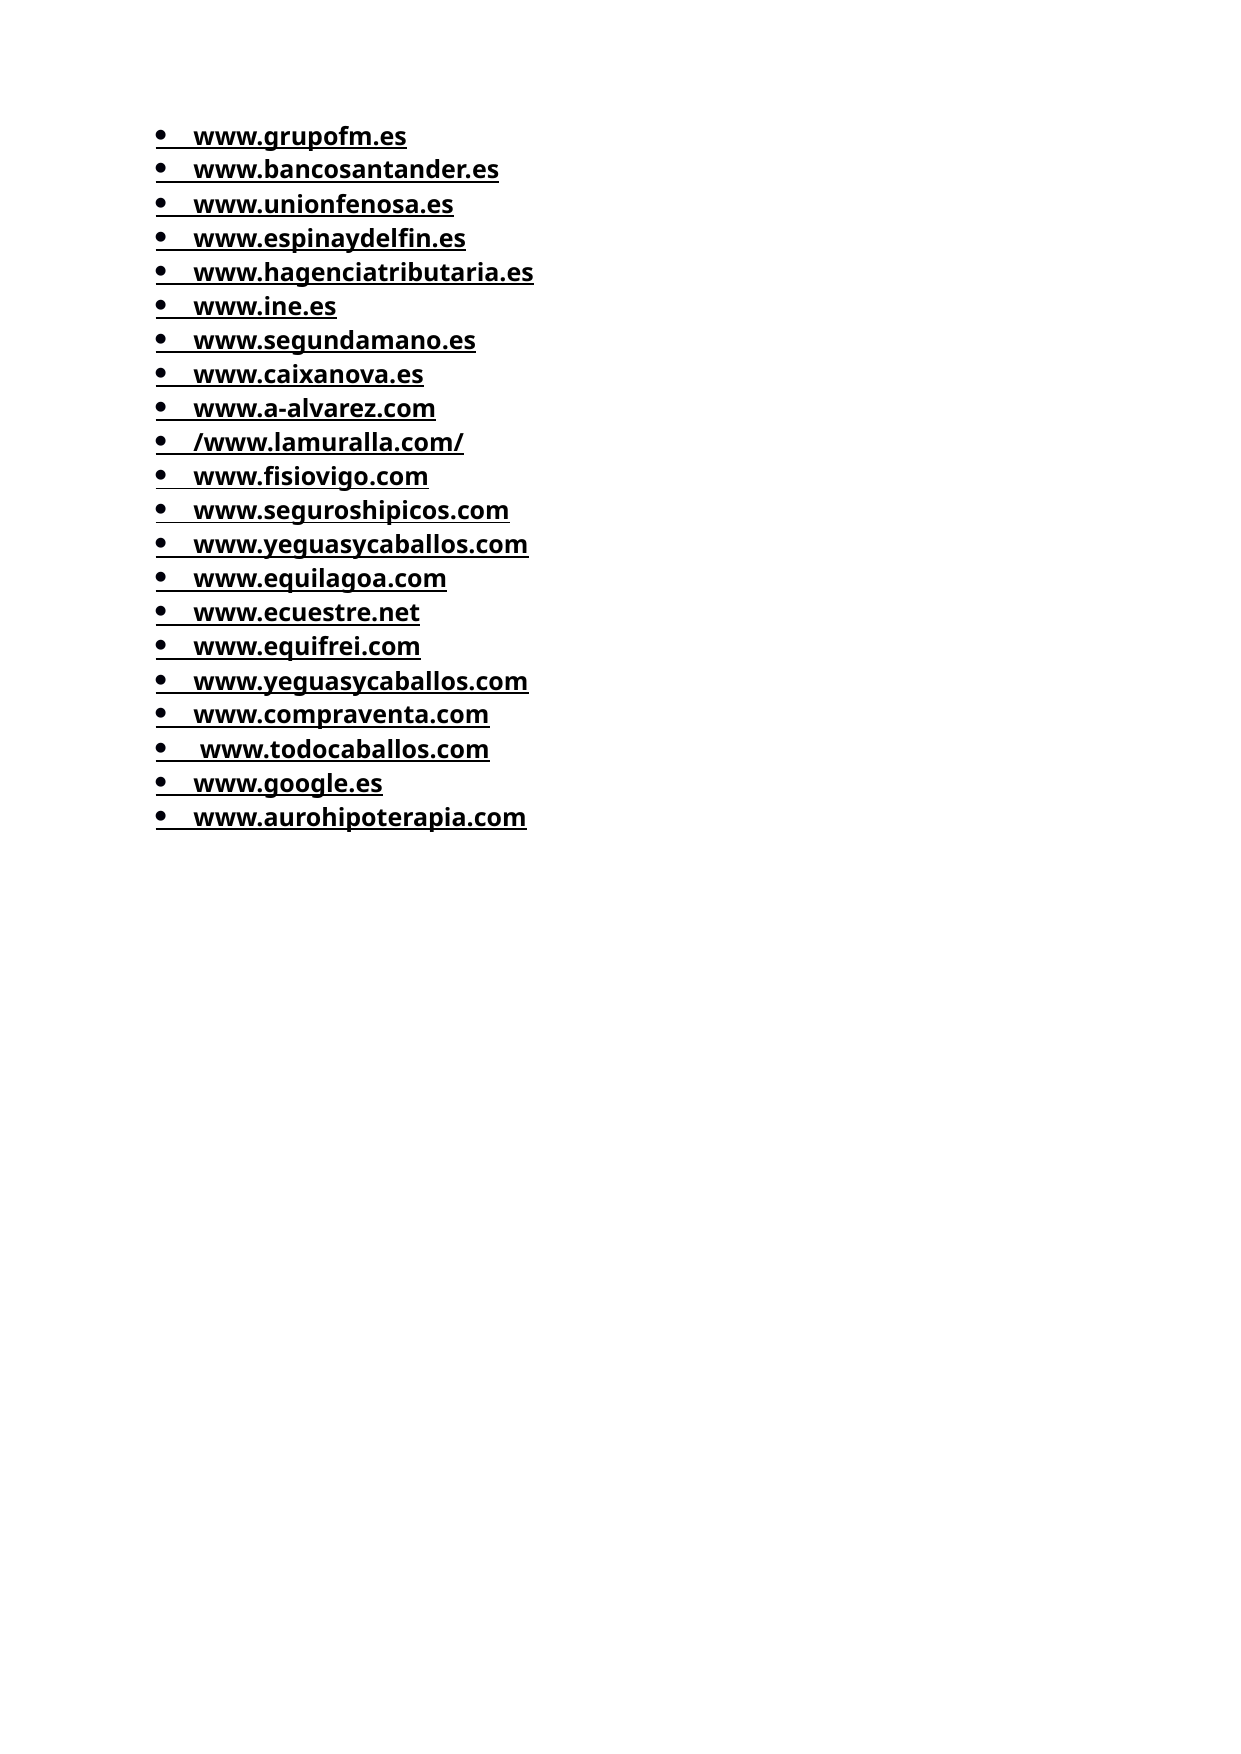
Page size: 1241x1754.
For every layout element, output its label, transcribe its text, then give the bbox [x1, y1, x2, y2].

list www.fisiovigo.com [156, 459, 1122, 493]
list www.aurohipoterapia.com [156, 799, 1122, 833]
list www.yeguasycaballos.com [156, 663, 1122, 697]
list /www.lamuralla.com/ [156, 425, 1122, 459]
list www.a-alvarez.com [156, 391, 1122, 425]
list www.hagenciatributaria.es [156, 254, 1122, 288]
list www.todocaballos.com [156, 731, 1122, 765]
list www.equifrei.com [156, 629, 1122, 663]
list www.caixanova.es [156, 357, 1122, 391]
list www.unionfenosa.es [156, 186, 1122, 220]
list www.ecuestre.net [156, 595, 1122, 629]
list www.espinaydelfin.es [156, 220, 1122, 254]
list www.grupofm.es [156, 118, 1122, 152]
list www.segundamano.es [156, 322, 1122, 357]
list www.bancosantander.es [156, 152, 1122, 186]
list www.yeguasycaballos.com [156, 527, 1122, 561]
list www.seguroshipicos.com [156, 493, 1122, 527]
list www.compraventa.com [156, 697, 1122, 731]
list www.ine.es [156, 288, 1122, 322]
list www.google.es [156, 765, 1122, 799]
list www.equilagoa.com [156, 561, 1122, 595]
